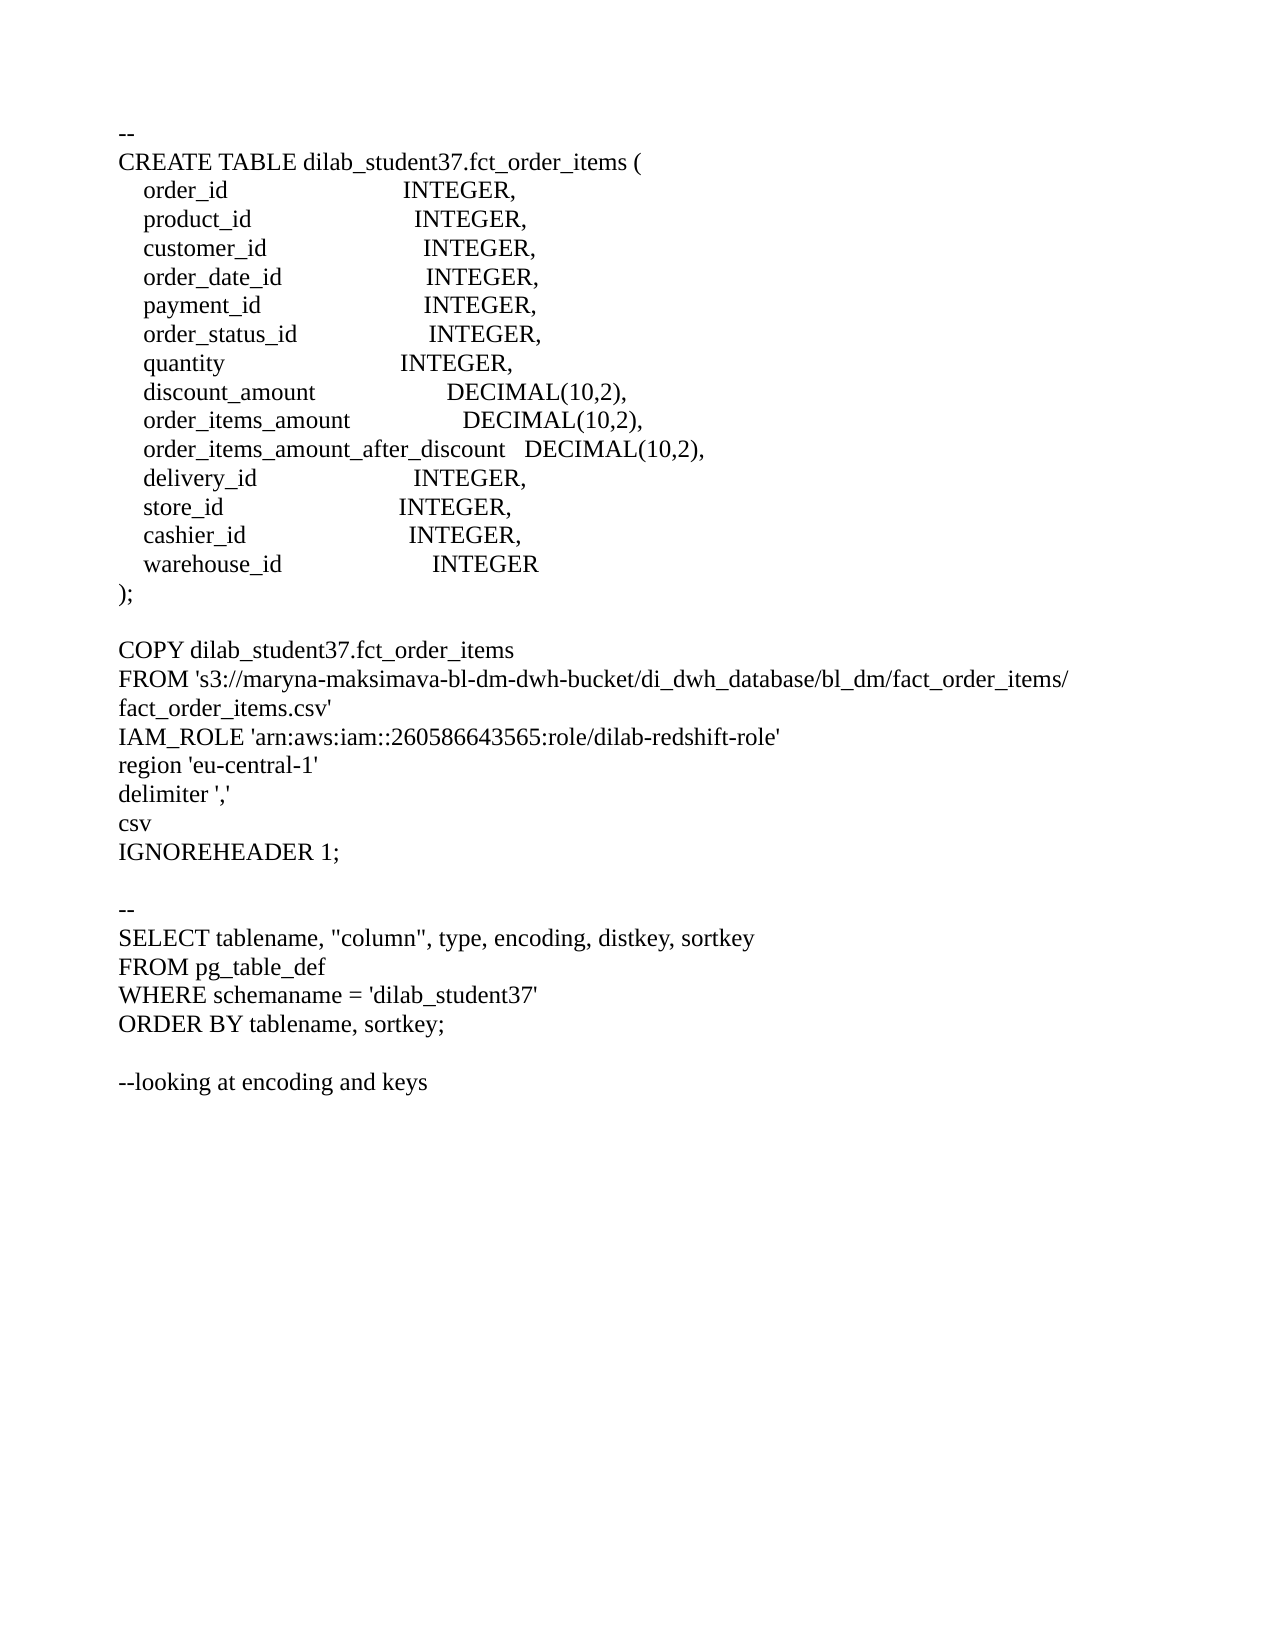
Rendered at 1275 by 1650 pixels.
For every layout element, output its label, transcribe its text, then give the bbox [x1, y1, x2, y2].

text IGNOREHEADER 1; [118, 837, 1157, 866]
text --looking at encoding and keys [118, 1067, 1157, 1096]
text order_date_id INTEGER, [118, 262, 1157, 291]
text ); [118, 578, 1157, 607]
text quantity INTEGER, [118, 348, 1157, 377]
text region 'eu-central-1' [118, 751, 1157, 779]
text order_status_id INTEGER, [118, 319, 1157, 348]
text customer_id INTEGER, [118, 233, 1157, 262]
text COPY dilab_student37.fct_order_items [118, 636, 1157, 664]
text order_items_amount_after_discount DECIMAL(10,2), [118, 434, 1157, 463]
text ORDER BY tablename, sortkey; [118, 1009, 1157, 1038]
text order_items_amount DECIMAL(10,2), [118, 406, 1157, 434]
text payment_id INTEGER, [118, 291, 1157, 319]
text product_id INTEGER, [118, 204, 1157, 233]
text FROM pg_table_def [118, 952, 1157, 981]
text delimiter ',' [118, 779, 1157, 808]
text -- [118, 118, 1157, 147]
text order_id INTEGER, [118, 176, 1157, 204]
text warehouse_id INTEGER [118, 549, 1157, 578]
text discount_amount DECIMAL(10,2), [118, 377, 1157, 406]
text delivery_id INTEGER, [118, 463, 1157, 492]
text FROM 's3://maryna-maksimava-bl-dm-dwh-bucket/di_dwh_database/bl_dm/fact_order_items/fact_order_items.csv' [118, 664, 1157, 722]
text WHERE schemaname = 'dilab_student37' [118, 981, 1157, 1009]
text csv [118, 808, 1157, 837]
text IAM_ROLE 'arn:aws:iam::260586643565:role/dilab-redshift-role' [118, 722, 1157, 751]
text -- [118, 894, 1157, 923]
text store_id INTEGER, [118, 492, 1157, 521]
text SELECT tablename, "column", type, encoding, distkey, sortkey [118, 923, 1157, 952]
text CREATE TABLE dilab_student37.fct_order_items ( [118, 147, 1157, 176]
text cashier_id INTEGER, [118, 521, 1157, 549]
